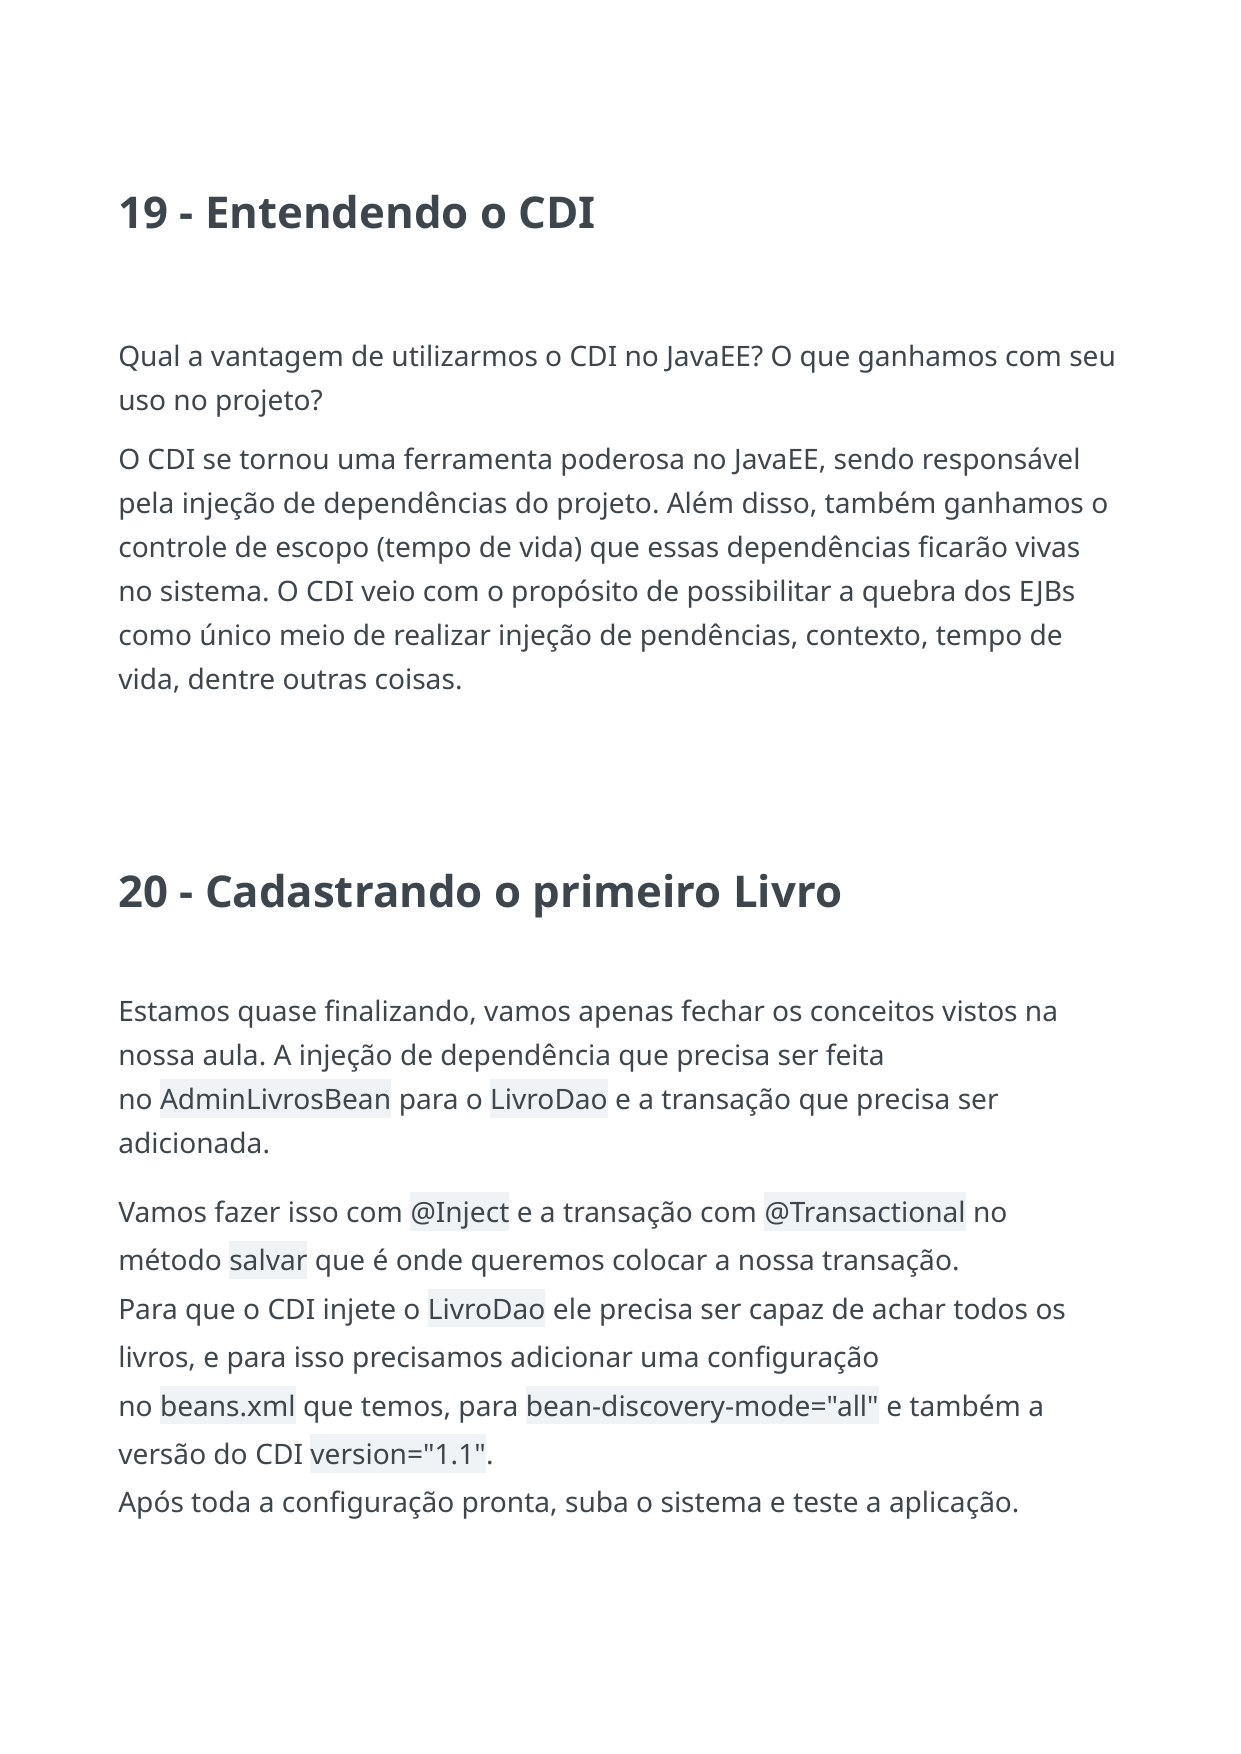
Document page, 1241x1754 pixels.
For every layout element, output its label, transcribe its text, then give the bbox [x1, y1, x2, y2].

subtitle 20 - Cadastrando o primeiro Livro [118, 861, 1122, 920]
text Qual a vantagem de utilizarmos o CDI no JavaEE? O que ganhamos com seu uso no projeto? [118, 337, 1122, 419]
text Após toda a configuração pronta, suba o sistema e teste a aplicação. [118, 1473, 1122, 1521]
text Estamos quase finalizando, vamos apenas fechar os conceitos vistos na nossa aula. A injeção de dependência que precisa ser feita no AdminLivrosBean para o LivroDao e a transação que precisa ser adicionada. [118, 991, 1122, 1162]
subtitle 19 - Entendendo o CDI [118, 181, 1122, 241]
text Vamos fazer isso com @Inject e a transação com @Transactional no método salvar que é onde queremos colocar a nossa transação. [118, 1182, 1122, 1279]
text Para que o CDI injete o LivroDao ele precisa ser capaz de achar todos os livros, e para isso precisamos adicionar uma configuração no beans.xml que temos, para bean-discovery-mode="all" e também a versão do CDI version="1.1". [118, 1279, 1122, 1473]
text O CDI se tornou uma ferramenta poderosa no JavaEE, sendo responsável pela injeção de dependências do projeto. Além disso, também ganhamos o controle de escopo (tempo de vida) que essas dependências ficarão vivas no sistema. O CDI veio com o propósito de possibilitar a quebra dos EJBs como único meio de realizar injeção de pendências, contexto, tempo de vida, dentre outras coisas. [118, 439, 1122, 698]
